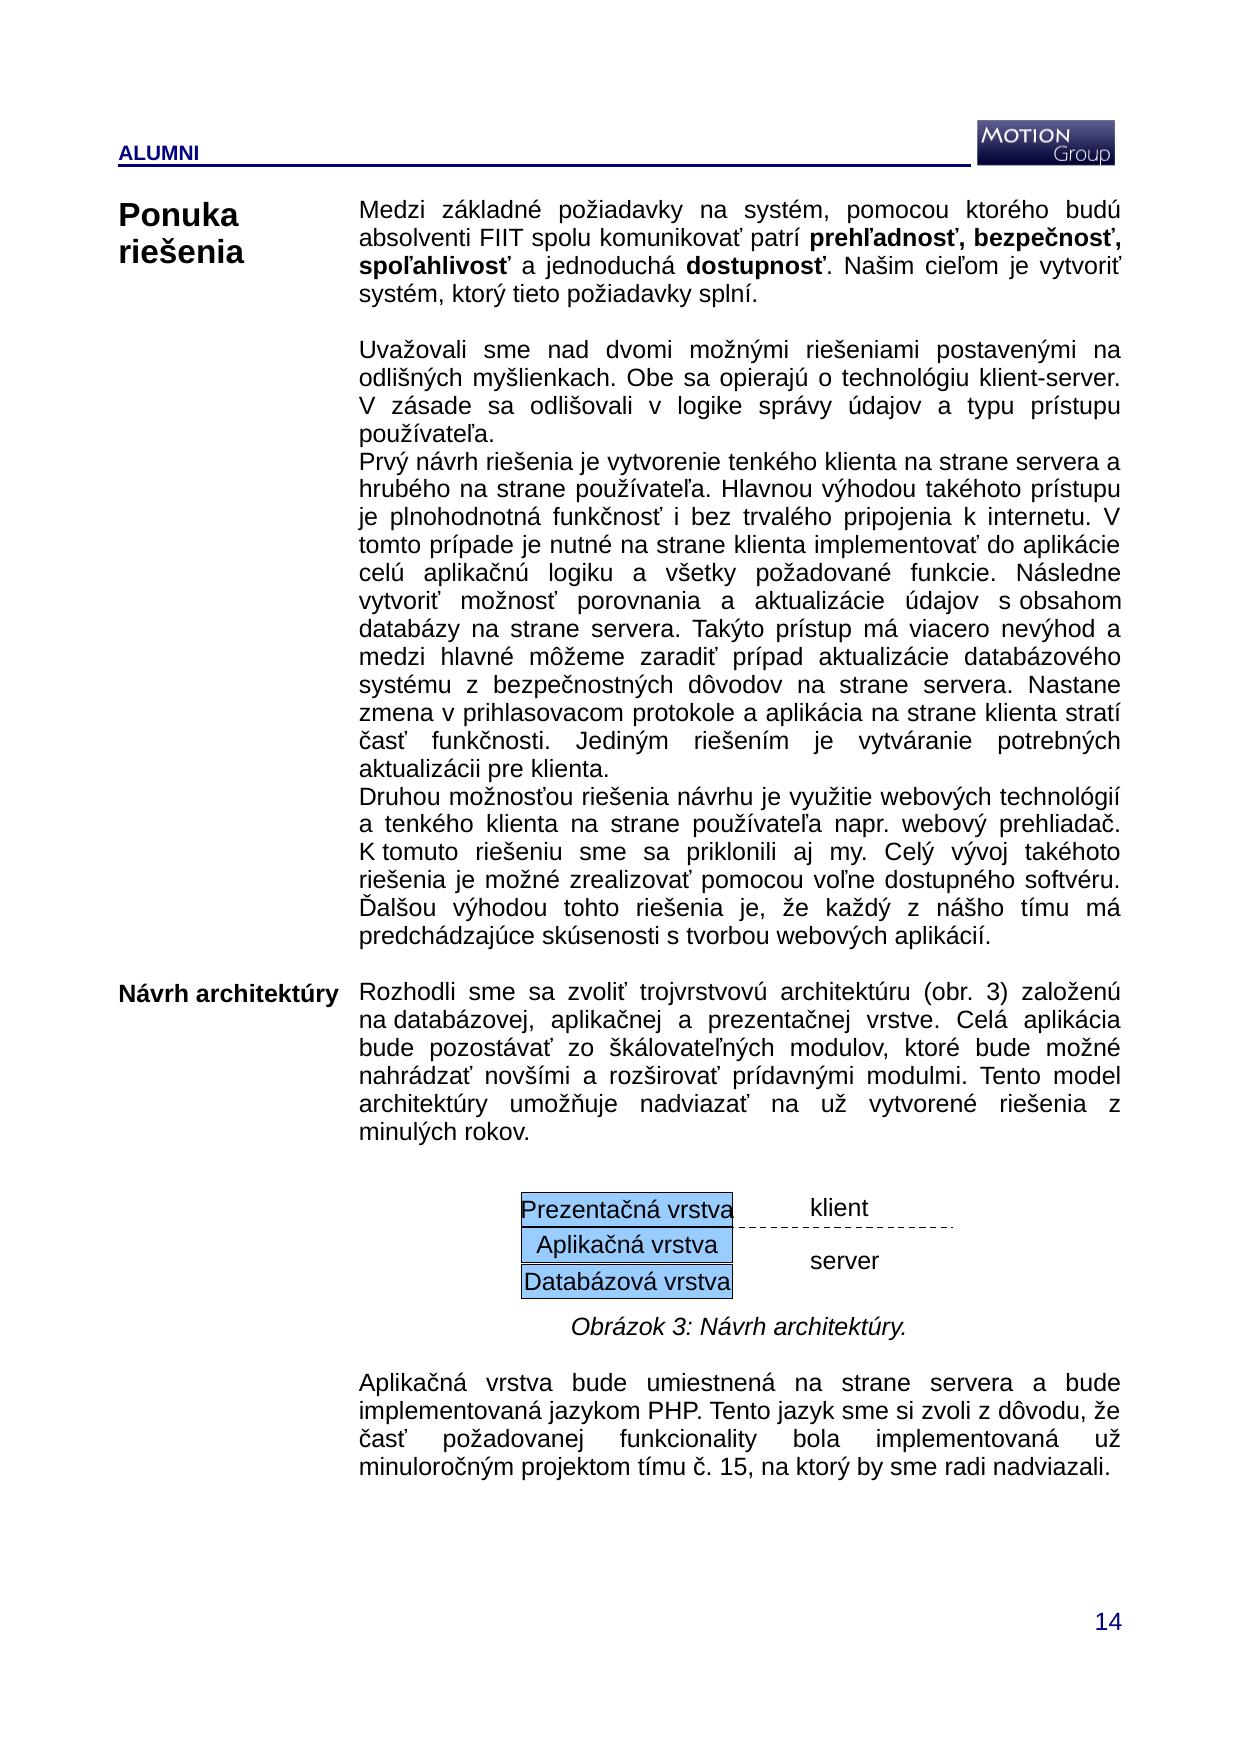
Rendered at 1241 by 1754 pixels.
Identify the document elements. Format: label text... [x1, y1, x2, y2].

text Medzi základné požiadavky na systém, pomocou ktorého budú absolventi FIIT spolu komunikovať patrí prehľadnosť, bezpečnosť, spoľahlivosť a jednoduchá dostupnosť. Našim cieľom je vytvoriť systém, ktorý tieto požiadavky splní. [358, 196, 1122, 308]
text Druhou možnosťou riešenia návrhu je využitie webových technológií a tenkého klienta na strane používateľa napr. webový prehliadač. K tomuto riešeniu sme sa priklonili aj my. Celý vývoj takéhoto riešenia je možné zrealizovať pomocou voľne dostupného softvéru. Ďalšou výhodou tohto riešenia je, že každý z nášho tímu má predchádzajúce skúsenosti s tvorbou webových aplikácií. [358, 782, 1122, 950]
subtitle Ponuka riešenia [118, 196, 358, 271]
text Uvažovali sme nad dvomi možnými riešeniami postavenými na odlišných myšlienkach. Obe sa opierajú o technológiu klient-server. V zásade sa odlišovali v logike správy údajov a typu prístupu používateľa. [358, 336, 1122, 447]
text Aplikačná vrstva bude umiestnená na strane servera a bude implementovaná jazykom PHP. Tento jazyk sme si zvoli z dôvodu, že časť požadovanej funkcionality bola implementovaná už minuloročným projektom tímu č. 15, na ktorý by sme radi nadviazali. [358, 1369, 1122, 1480]
text Rozhodli sme sa zvoliť trojvrstvovú architektúru (obr. 3) založenú na databázovej, aplikačnej a prezentačnej vrstve. Celá aplikácia bude pozostávať zo škálovateľných modulov, ktoré bude možné nahrádzať novšími a rozširovať prídavnými modulmi. Tento model architektúry umožňuje nadviazať na už vytvorené riešenia z minulých rokov. [358, 978, 1122, 1145]
subtitle Návrh architektúry [118, 980, 358, 1008]
text Prvý návrh riešenia je vytvorenie tenkého klienta na strane servera a hrubého na strane používateľa. Hlavnou výhodou takéhoto prístupu je plnohodnotná funkčnosť i bez trvalého pripojenia k internetu. V tomto prípade je nutné na strane klienta implementovať do aplikácie celú aplikačnú logiku a všetky požadované funkcie. Následne vytvoriť možnosť porovnania a aktualizácie údajov s obsahom databázy na strane servera. Takýto prístup má viacero nevýhod a medzi hlavné môžeme zaradiť prípad aktualizácie databázového systému z bezpečnostných dôvodov na strane servera. Nastane zmena v prihlasovacom protokole a aplikácia na strane klienta stratí časť funkčnosti. Jediným riešením je vytváranie potrebných aktualizácii pre klienta. [358, 447, 1122, 782]
text Obrázok 3: Návrh architektúry. [358, 1313, 1122, 1341]
picture [971, 112, 1122, 172]
